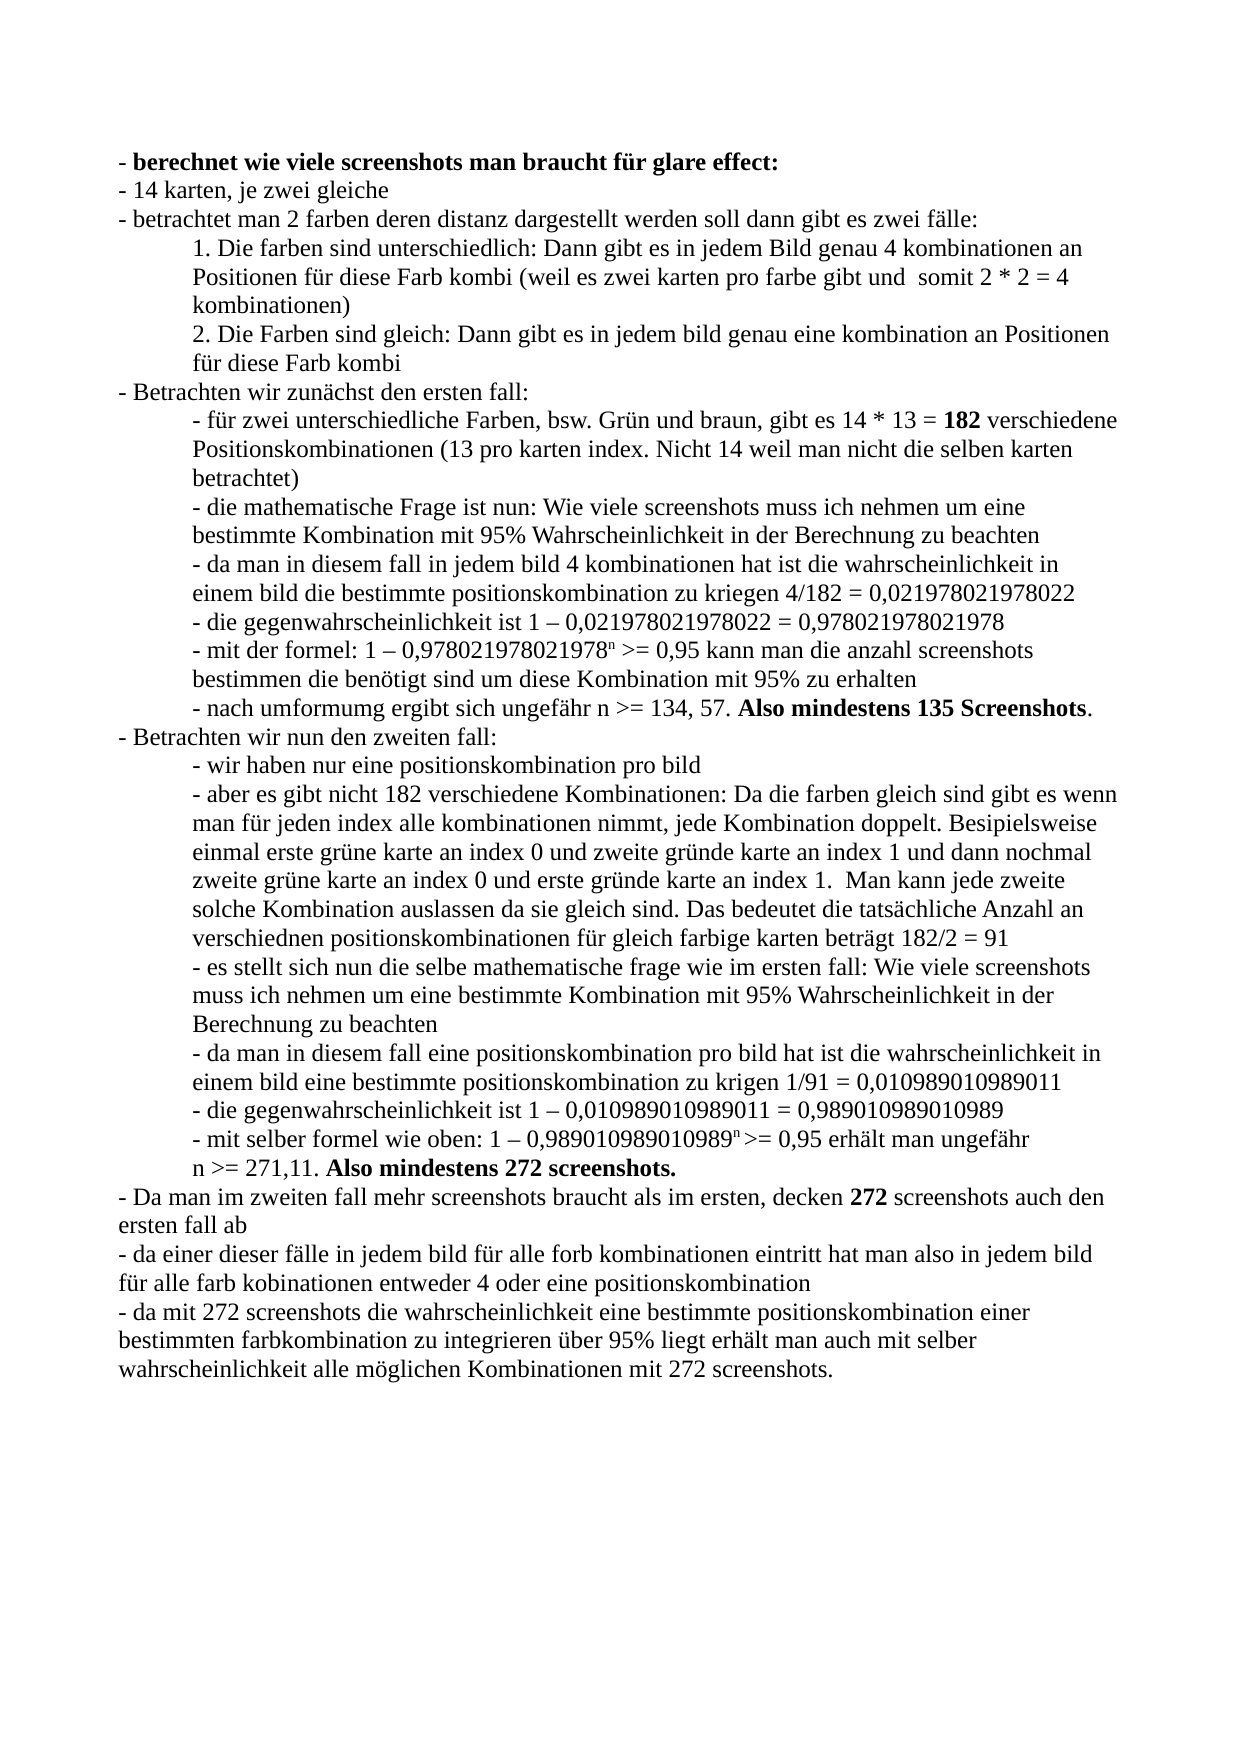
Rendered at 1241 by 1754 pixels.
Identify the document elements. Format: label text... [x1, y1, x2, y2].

text - Betrachten wir zunächst den ersten fall: [118, 377, 1122, 406]
text - wir haben nur eine positionskombination pro bild [118, 751, 1122, 779]
text - es stellt sich nun die selbe mathematische frage wie im ersten fall: Wie viele screenshots muss ich nehmen um eine bestimmte Kombination mit 95% Wahrscheinlichkeit in der Berechnung zu beachten [118, 952, 1122, 1038]
text - betrachtet man 2 farben deren distanz dargestellt werden soll dann gibt es zwei fälle: [118, 204, 1122, 233]
text - da man in diesem fall eine positionskombination pro bild hat ist die wahrscheinlichkeit in einem bild eine bestimmte positionskombination zu krigen 1/91 = 0,010989010989011‬ [118, 1038, 1122, 1096]
text 2. Die Farben sind gleich: Dann gibt es in jedem bild genau eine kombination an Positionen für diese Farb kombi [118, 319, 1122, 377]
text - Da man im zweiten fall mehr screenshots braucht als im ersten, decken 272 screenshots auch den ersten fall ab [118, 1182, 1122, 1239]
text - aber es gibt nicht 182 verschiedene Kombinationen: Da die farben gleich sind gibt es wenn man für jeden index alle kombinationen nimmt, jede Kombination doppelt. Besipielsweise einmal erste grüne karte an index 0 und zweite gründe karte an index 1 und dann nochmal zweite grüne karte an index 0 und erste gründe karte an index 1. Man kann jede zweite solche Kombination auslassen da sie gleich sind. Das bedeutet die tatsächliche Anzahl an verschiednen positionskombinationen für gleich farbige karten beträgt 182/2 = 91 [118, 779, 1122, 952]
text - die mathematische Frage ist nun: Wie viele screenshots muss ich nehmen um eine bestimmte Kombination mit 95% Wahrscheinlichkeit in der Berechnung zu beachten [118, 492, 1122, 549]
text - da einer dieser fälle in jedem bild für alle forb kombinationen eintritt hat man also in jedem bild für alle farb kobinationen entweder 4 oder eine positionskombination [118, 1239, 1122, 1297]
text 1. Die farben sind unterschiedlich: Dann gibt es in jedem Bild genau 4 kombinationen an Positionen für diese Farb kombi (weil es zwei karten pro farbe gibt und somit 2 * 2 = 4 kombinationen) [118, 233, 1122, 319]
text - berechnet wie viele screenshots man braucht für glare effect: [118, 147, 1122, 176]
text - Betrachten wir nun den zweiten fall: [118, 722, 1122, 751]
text - mit selber formel wie oben: 1 – 0,989010989010989n >= 0,95 erhält man ungefähr [118, 1124, 1122, 1153]
text - 14 karten, je zwei gleiche [118, 176, 1122, 204]
text - mit der formel: 1 – 0,978021978021978n >= 0,95 kann man die anzahl screenshots bestimmen die benötigt sind um diese Kombination mit 95% zu erhalten [118, 636, 1122, 693]
text n >= 271,11. Also mindestens 272 screenshots. [118, 1153, 1122, 1182]
text - nach umformumg ergibt sich ungefähr n >= 134, 57. Also mindestens 135 Screenshots. [118, 693, 1122, 722]
text - für zwei unterschiedliche Farben, bsw. Grün und braun, gibt es 14 * 13 = 182 verschiedene Positionskombinationen (13 pro karten index. Nicht 14 weil man nicht die selben karten betrachtet) [118, 406, 1122, 492]
text - die gegenwahrscheinlichkeit ist 1 – 0,010989010989011‬ = 0,989010989010989 [118, 1096, 1122, 1124]
text - da man in diesem fall in jedem bild 4 kombinationen hat ist die wahrscheinlichkeit in einem bild die bestimmte positionskombination zu kriegen 4/182 = 0,021978021978022‬ [118, 549, 1122, 607]
text - da mit 272 screenshots die wahrscheinlichkeit eine bestimmte positionskombination einer bestimmten farbkombination zu integrieren über 95% liegt erhält man auch mit selber wahrscheinlichkeit alle möglichen Kombinationen mit 272 screenshots. [118, 1297, 1122, 1383]
text - die gegenwahrscheinlichkeit ist 1 – 0,021978021978022‬ = 0,978021978021978 [118, 607, 1122, 636]
